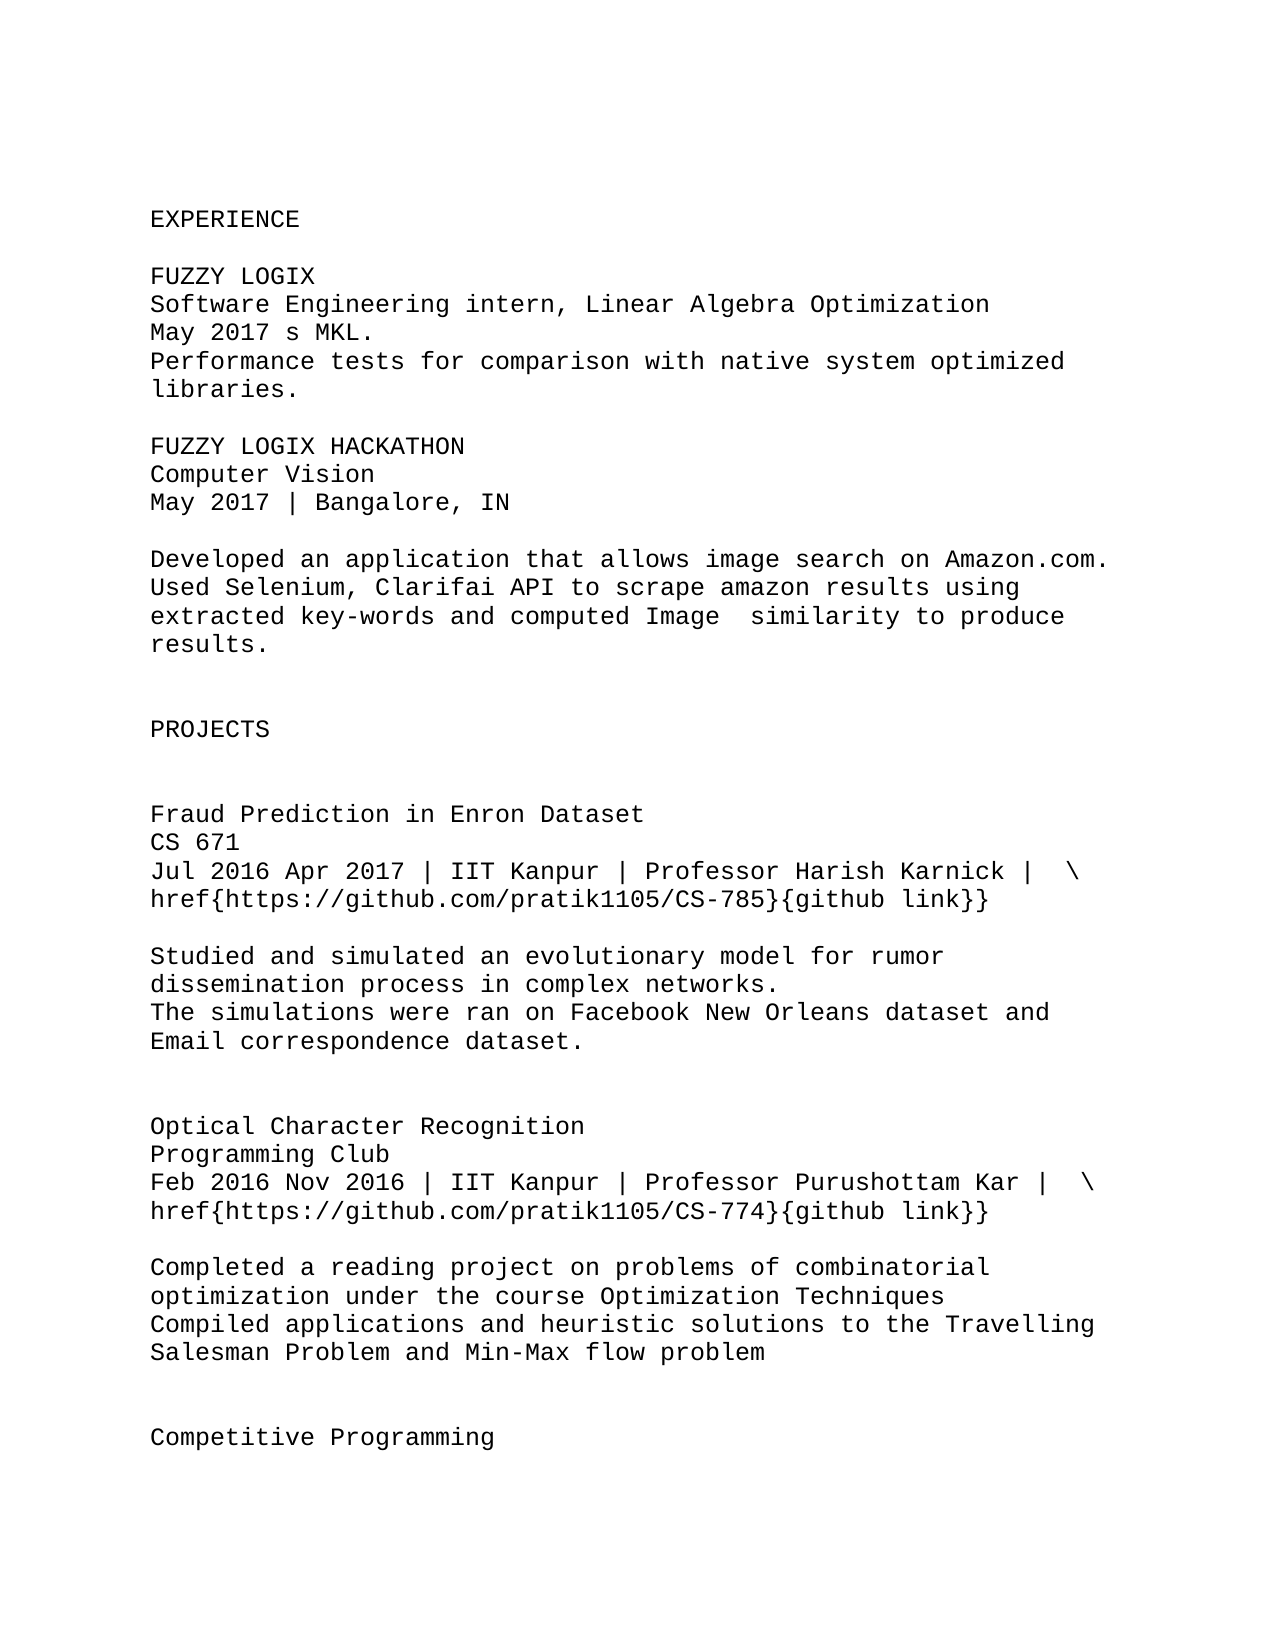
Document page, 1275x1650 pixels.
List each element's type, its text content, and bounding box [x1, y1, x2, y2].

text Completed a reading project on problems of combinatorial optimization under the course Optimization Techniques [150, 1255, 1125, 1312]
text FUZZY LOGIX HACKATHON [150, 433, 1125, 462]
text Feb 2016 Nov 2016 | IIT Kanpur | Professor Purushottam Kar | \href{https://github.com/pratik1105/CS-774}{github link}} [150, 1170, 1125, 1227]
text May 2017 s MKL. [150, 320, 1125, 348]
text EXPERIENCE [150, 207, 1125, 235]
text Compiled applications and heuristic solutions to the Travelling Salesman Problem and Min-Max flow problem [150, 1312, 1125, 1368]
text Performance tests for comparison with native system optimized libraries. [150, 348, 1125, 405]
text CS 671 [150, 830, 1125, 858]
text FUZZY LOGIX [150, 263, 1125, 292]
text Competitive Programming [150, 1425, 1125, 1453]
text Fraud Prediction in Enron Dataset [150, 802, 1125, 830]
text PROJECTS [150, 717, 1125, 745]
text Software Engineering intern, Linear Algebra Optimization [150, 292, 1125, 320]
text Used Selenium, Clarifai API to scrape amazon results using extracted key-words and computed Image similarity to produce results. [150, 575, 1125, 660]
text Developed an application that allows image search on Amazon.com. [150, 547, 1125, 575]
text Computer Vision [150, 462, 1125, 490]
text Jul 2016 Apr 2017 | IIT Kanpur | Professor Harish Karnick | \href{https://github.com/pratik1105/CS-785}{github link}} [150, 858, 1125, 915]
text The simulations were ran on Facebook New Orleans dataset and Email correspondence dataset. [150, 1000, 1125, 1057]
text Programming Club [150, 1142, 1125, 1170]
text May 2017 | Bangalore, IN [150, 490, 1125, 518]
text Optical Character Recognition [150, 1113, 1125, 1142]
text Studied and simulated an evolutionary model for rumor dissemination process in complex networks. [150, 943, 1125, 1000]
